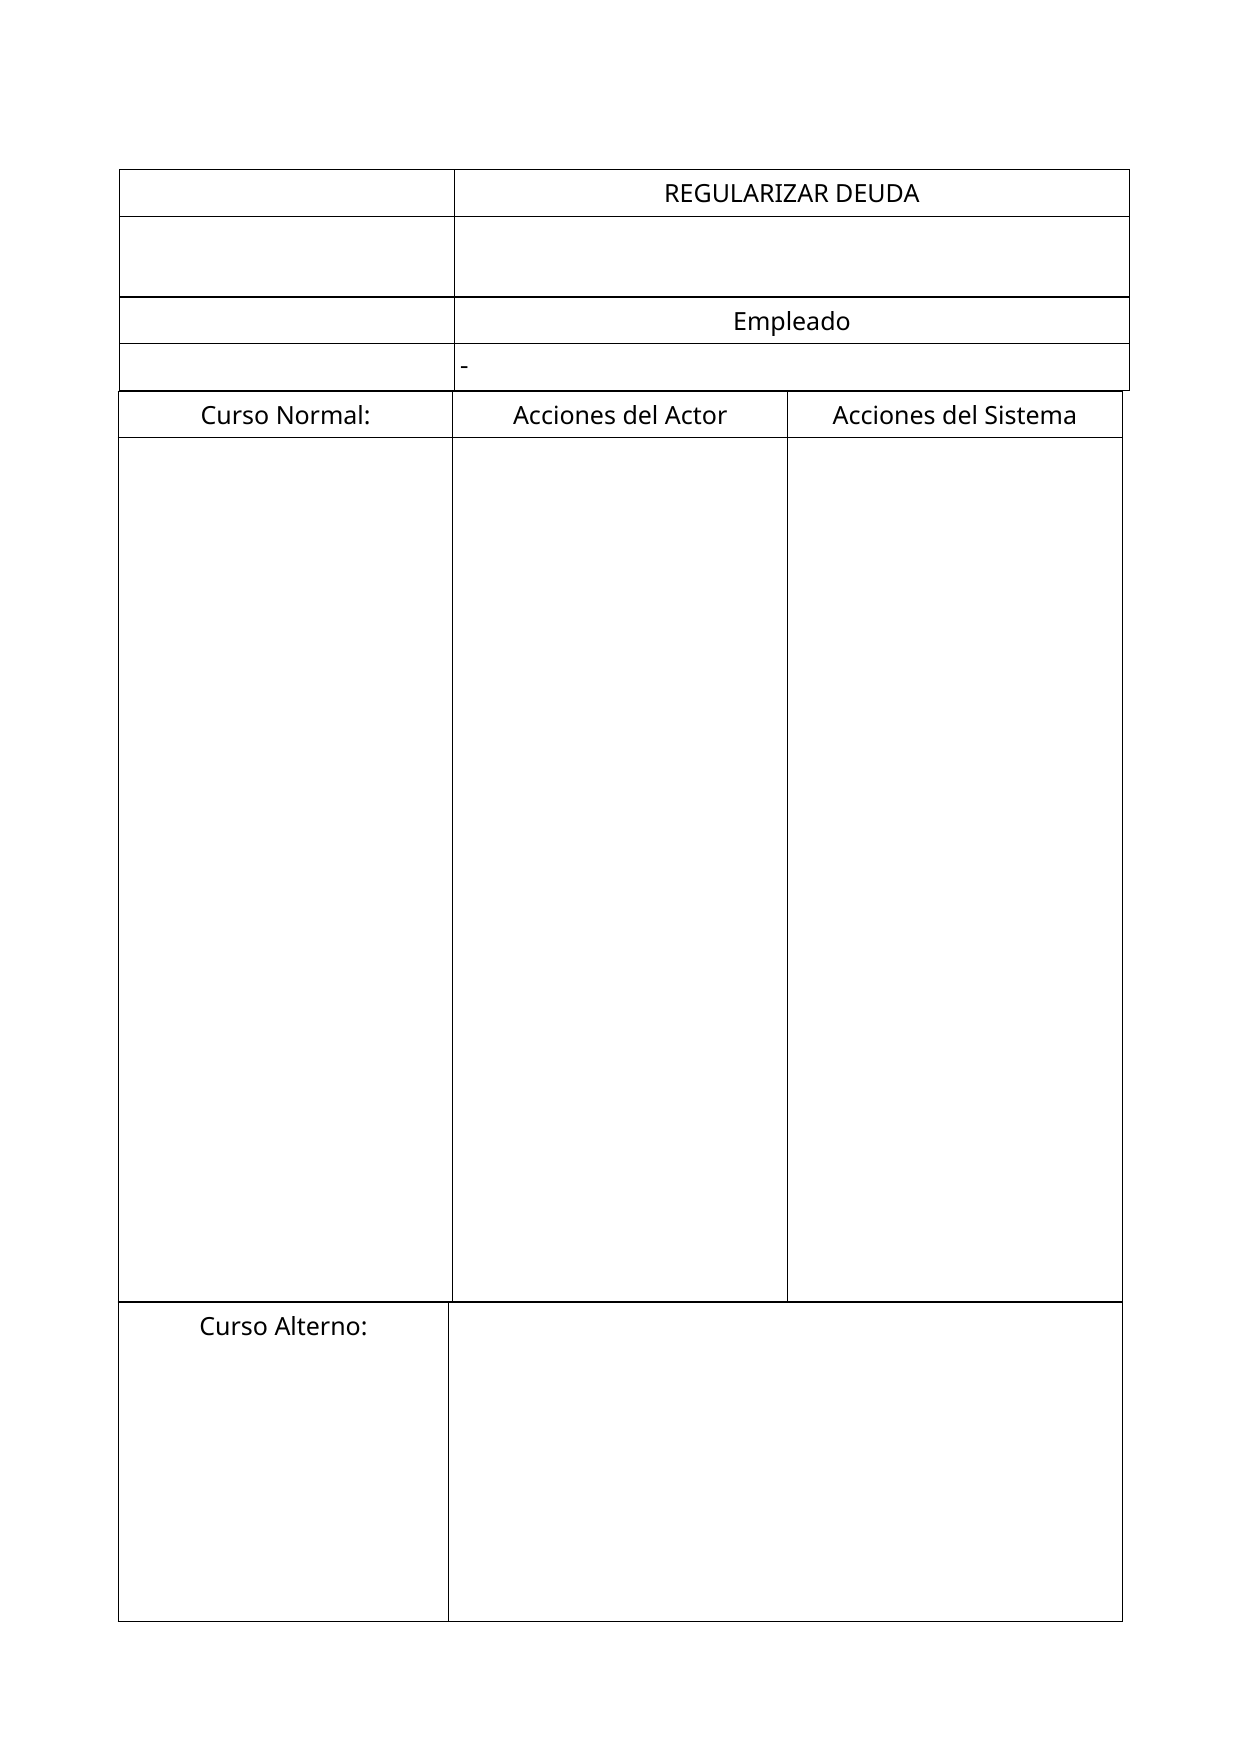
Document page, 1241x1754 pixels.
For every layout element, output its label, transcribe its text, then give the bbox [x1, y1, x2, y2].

table_cell Precondiciones: [120, 344, 454, 389]
table_header REGULARIZAR DEUDA [455, 170, 1129, 216]
table_cell Paso 1: la secretaria selecciona la opción “Regularizar Deuda” Paso 3: la secretaria ingresa los datos solicitados. [453, 438, 787, 1301]
table_header Nombre: [120, 170, 454, 216]
table_header Curso Normal: [119, 392, 452, 437]
table_cell - [455, 344, 1129, 389]
table_cell Paso 2: el sistema solicita dni y código de inicio de trámite. Paso 4: el sistema verifica que el dni ingresado corresponda a un empleado. Paso 5: el sistema sistema verifica que el código corresponda a un trámite en curso. Paso 6: el sistema ejecuta el CU “Consultar Estado” Paso 7: el sistema recibe que el empleado no es moroso Paso 8: el sistema asocia la obra social e imprime un carnet [788, 438, 1122, 1301]
table_cell Descripción: [120, 217, 454, 296]
table_cell [119, 438, 452, 1301]
table_cell Este caso de uso describe el evento en el que un empleado [455, 217, 1129, 296]
table_header Curso Alterno: [119, 1303, 448, 1621]
table_header Acciones del Sistema [788, 392, 1122, 437]
table_header Paso alternativo 4: el dni ingresado no corresponde a un empleado. Se informa. Fin de CU. Paso alternativo 5: el código ingresado no corresponde a un trámite en curso. Se informa. Fin de CU. Paso alternativo 7: el sistema recibe que el empleado es moroso. Se informa. Fin de CU. [449, 1303, 1122, 1621]
table_header Acciones del Actor [453, 392, 787, 437]
table_cell Actores: [120, 298, 454, 343]
table_cell Empleado [455, 298, 1129, 343]
